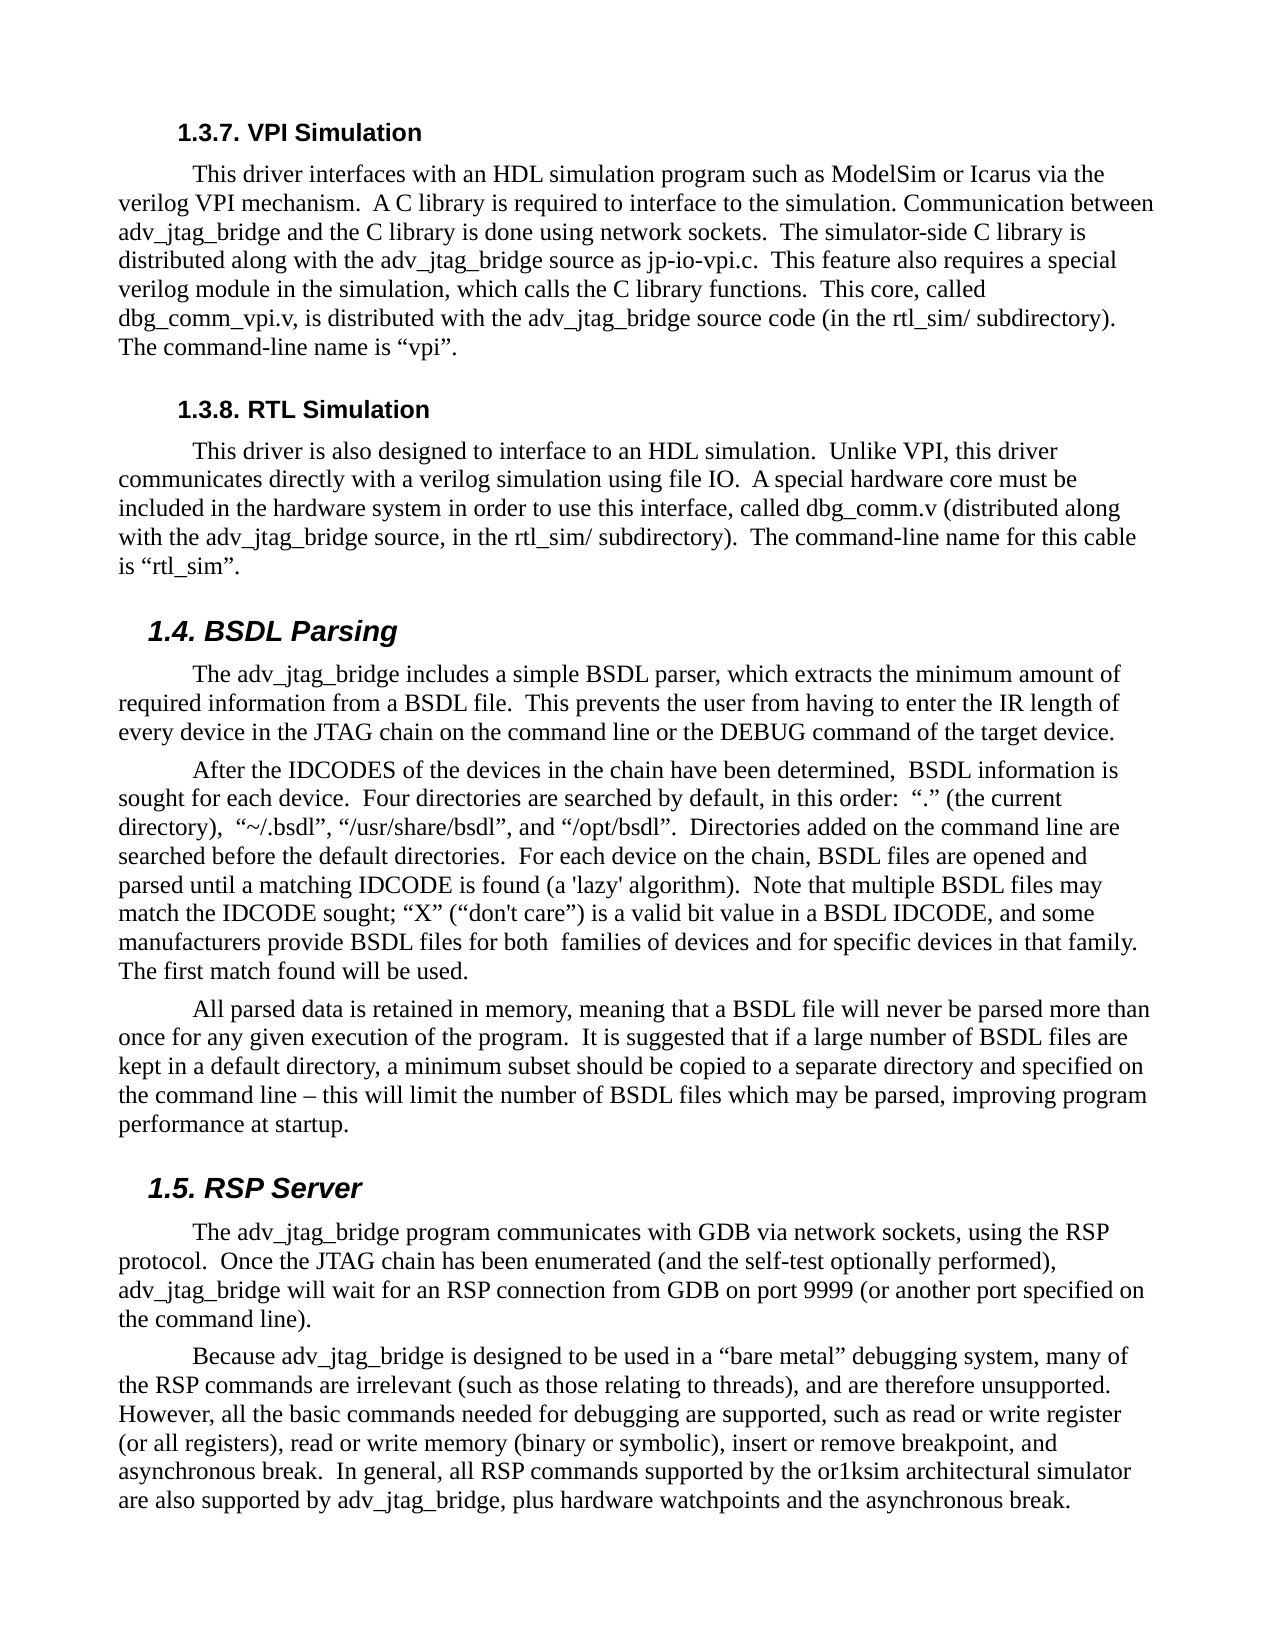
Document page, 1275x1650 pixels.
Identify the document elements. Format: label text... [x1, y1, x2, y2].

text All parsed data is retained in memory, meaning that a BSDL file will never be parsed more than once for any given execution of the program. It is suggested that if a large number of BSDL files are kept in a default directory, a minimum subset should be copied to a separate directory and specified on the command line – this will limit the number of BSDL files which may be parsed, improving program performance at startup. [118, 994, 1157, 1137]
text This driver interfaces with an HDL simulation program such as ModelSim or Icarus via the verilog VPI mechanism. A C library is required to interface to the simulation. Communication between adv_jtag_bridge and the C library is done using network sockets. The simulator-side C library is distributed along with the adv_jtag_bridge source as jp-io-vpi.c. This feature also requires a special verilog module in the simulation, which calls the C library functions. This core, called dbg_comm_vpi.v, is distributed with the adv_jtag_bridge source code (in the rtl_sim/ subdirectory). The command-line name is “vpi”. [118, 159, 1157, 361]
subtitle RSP Server [148, 1171, 1157, 1205]
text After the IDCODES of the devices in the chain have been determined, BSDL information is sought for each device. Four directories are searched by default, in this order: “.” (the current directory), “~/.bsdl”, “/usr/share/bsdl”, and “/opt/bsdl”. Directories added on the command line are searched before the default directories. For each device on the chain, BSDL files are opened and parsed until a matching IDCODE is found (a 'lazy' algorithm). Note that multiple BSDL files may match the IDCODE sought; “X” (“don't care”) is a valid bit value in a BSDL IDCODE, and some manufacturers provide BSDL files for both families of devices and for specific devices in that family. The first match found will be used. [118, 755, 1157, 985]
subtitle RTL Simulation [177, 394, 1157, 423]
subtitle VPI Simulation [177, 118, 1157, 147]
text This driver is also designed to interface to an HDL simulation. Unlike VPI, this driver communicates directly with a verilog simulation using file IO. A special hardware core must be included in the hardware system in order to use this interface, called dbg_comm.v (distributed along with the adv_jtag_bridge source, in the rtl_sim/ subdirectory). The command-line name for this cable is “rtl_sim”. [118, 436, 1157, 579]
text The adv_jtag_bridge program communicates with GDB via network sockets, using the RSP protocol. Once the JTAG chain has been enumerated (and the self-test optionally performed), adv_jtag_bridge will wait for an RSP connection from GDB on port 9999 (or another port specified on the command line). [118, 1217, 1157, 1332]
text Because adv_jtag_bridge is designed to be used in a “bare metal” debugging system, many of the RSP commands are irrelevant (such as those relating to threads), and are therefore unsupported. However, all the basic commands needed for debugging are supported, such as read or write register (or all registers), read or write memory (binary or symbolic), insert or remove breakpoint, and asynchronous break. In general, all RSP commands supported by the or1ksim architectural simulator are also supported by adv_jtag_bridge, plus hardware watchpoints and the asynchronous break. [118, 1341, 1157, 1514]
text The adv_jtag_bridge includes a simple BSDL parser, which extracts the minimum amount of required information from a BSDL file. This prevents the user from having to enter the IR length of every device in the JTAG chain on the command line or the DEBUG command of the target device. [118, 659, 1157, 746]
subtitle BSDL Parsing [148, 613, 1157, 647]
